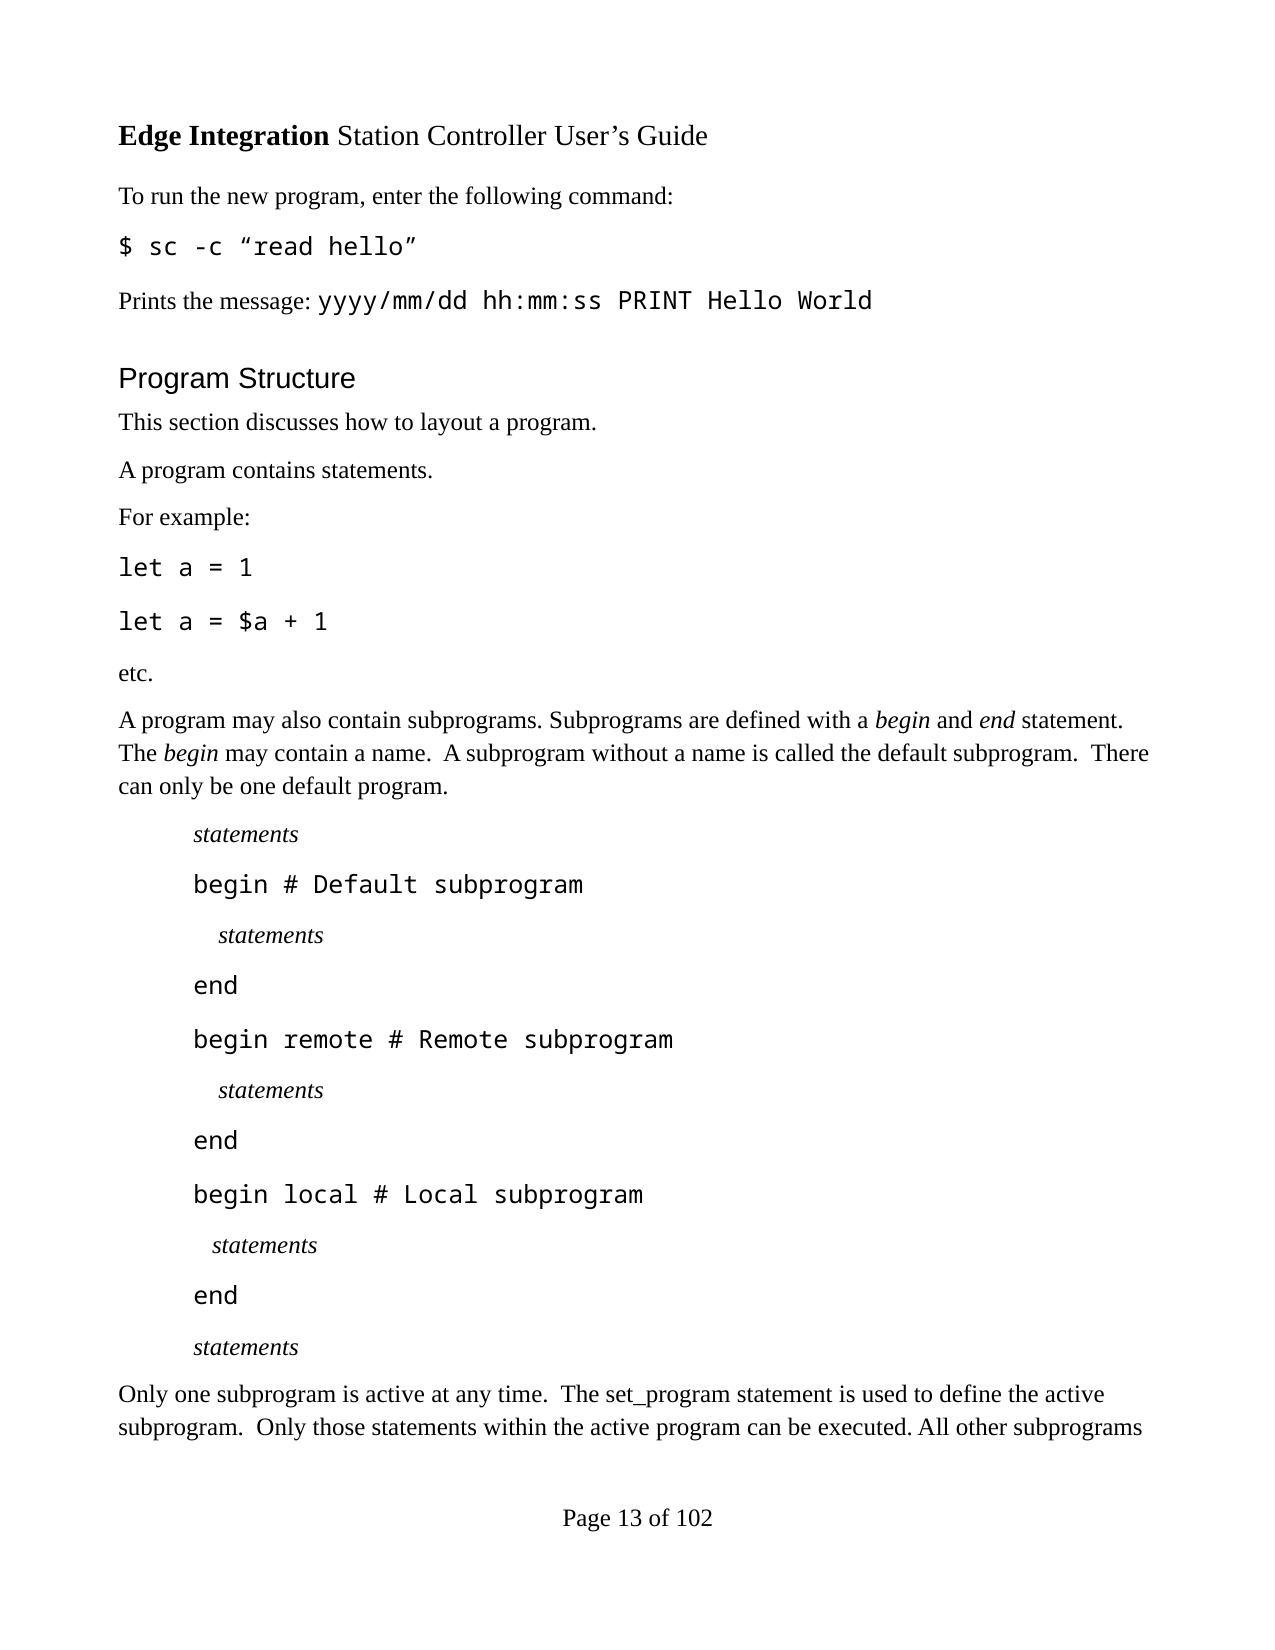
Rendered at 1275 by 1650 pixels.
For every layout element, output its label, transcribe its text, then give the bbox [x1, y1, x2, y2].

text Prints the message: yyyy/mm/dd hh:mm:ss PRINT Hello World [118, 282, 1157, 317]
text begin # Default subprogram [193, 866, 1157, 901]
text end [193, 1278, 1157, 1312]
text end [193, 1123, 1157, 1157]
text statements [193, 920, 1157, 949]
text begin remote # Remote subprogram [193, 1022, 1157, 1056]
text This section discusses how to layout a program. [118, 407, 1157, 436]
text $ sc -c “read hello” [118, 229, 1157, 263]
text statements [193, 1075, 1157, 1104]
text statements [193, 819, 1157, 848]
subtitle Program Structure [118, 361, 1157, 395]
text For example: [118, 502, 1157, 531]
text To run the new program, enter the following command: [118, 181, 1157, 210]
text let a = $a + 1 [118, 604, 1157, 638]
text Only one subprogram is active at any time. The set_program statement is used to define the active subprogram. Only those statements within the active program can be executed. All other subprograms [118, 1379, 1157, 1441]
text A program may also contain subprograms. Subprograms are defined with a begin and end statement. The begin may contain a name. A subprogram without a name is called the default subprogram. There can only be one default program. [118, 705, 1157, 800]
text let a = 1 [118, 550, 1157, 584]
text end [193, 968, 1157, 1002]
text statements [193, 1230, 1157, 1259]
text statements [193, 1332, 1157, 1361]
text etc. [118, 658, 1157, 686]
text begin local # Local subprogram [193, 1177, 1157, 1211]
text A program contains statements. [118, 455, 1157, 484]
